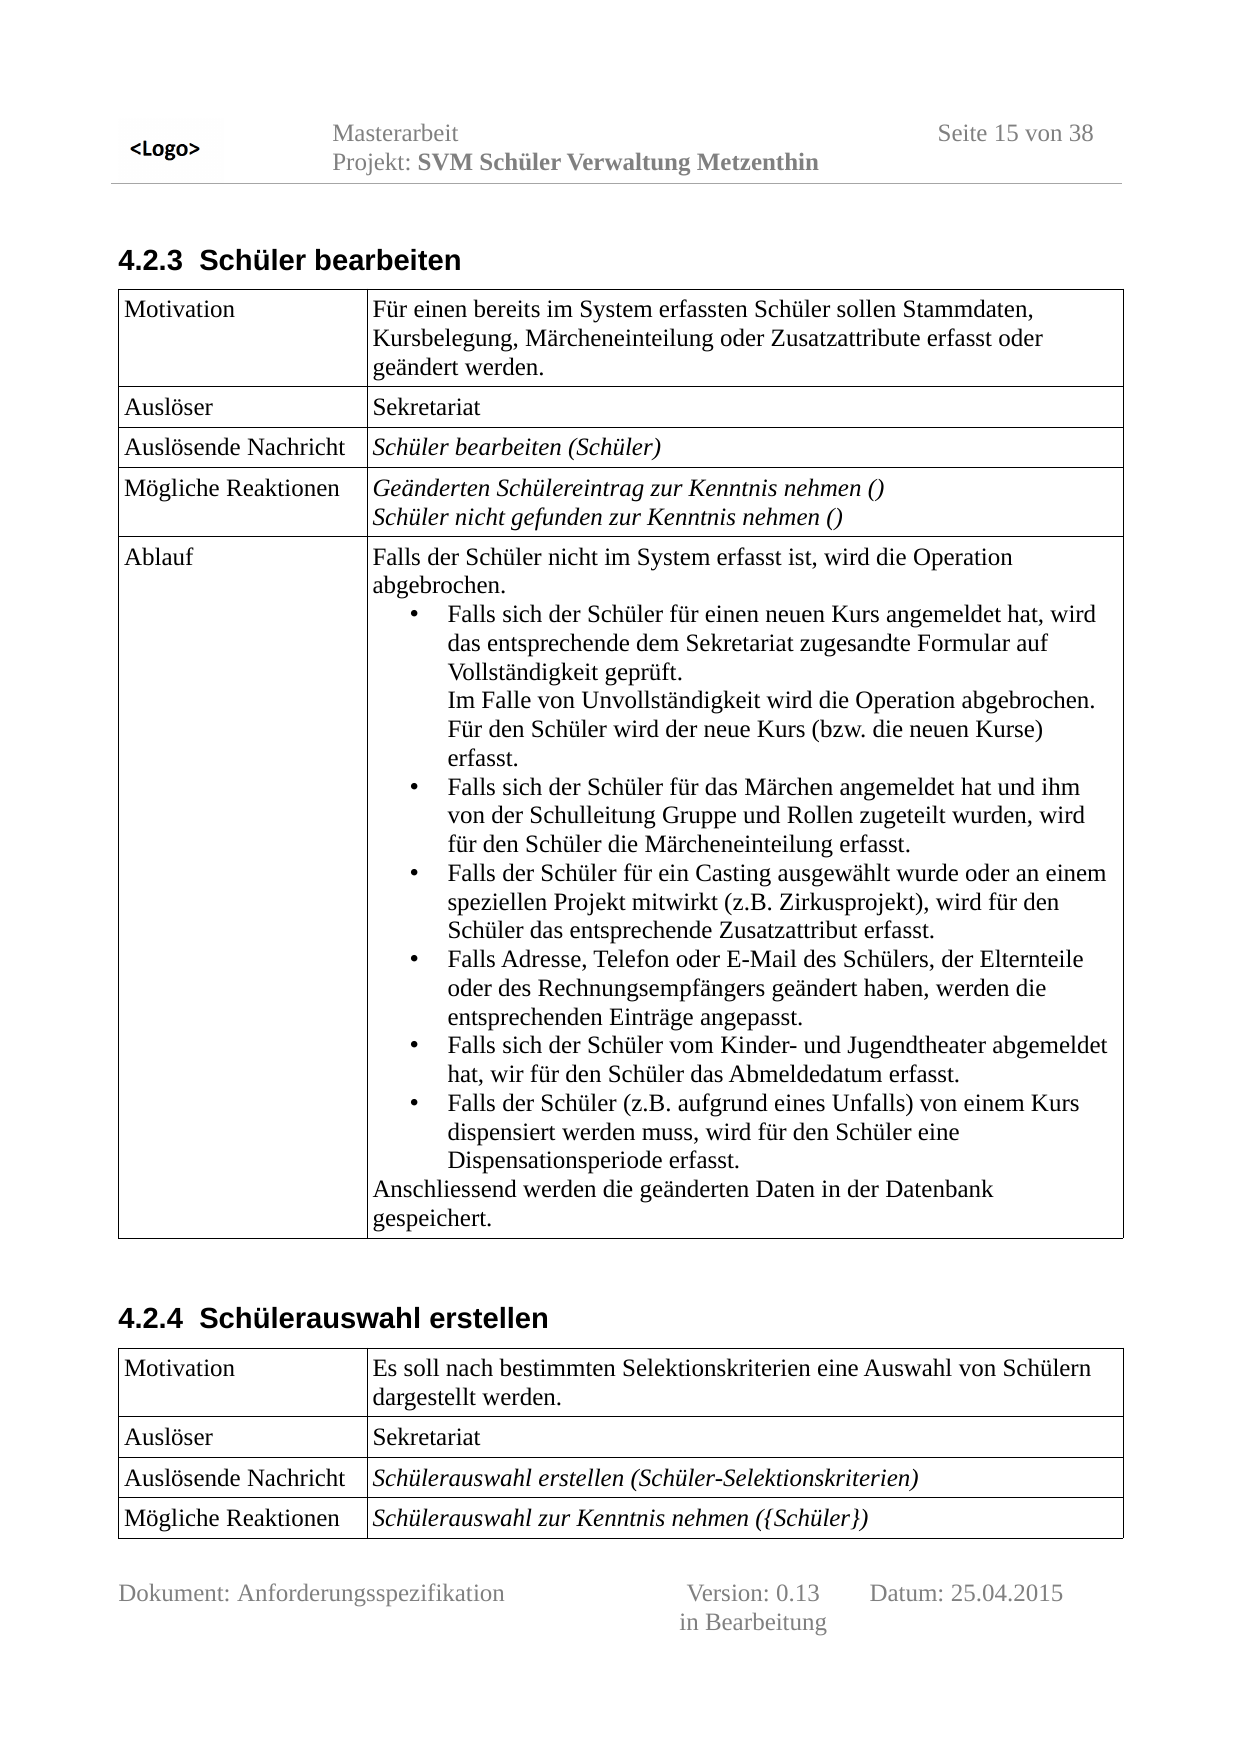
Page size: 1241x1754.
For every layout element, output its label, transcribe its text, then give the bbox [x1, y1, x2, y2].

table_cell Schüler bearbeiten (Schüler) [368, 428, 1123, 467]
table_header Motivation [119, 1349, 367, 1416]
table_cell Geänderten Schülereintrag zur Kenntnis nehmen () Schüler nicht gefunden zur Kenntnis nehmen () [368, 468, 1123, 536]
table_cell Schülerauswahl erstellen (Schüler-Selektionskriterien) [368, 1458, 1123, 1497]
picture [118, 118, 224, 183]
table_header Motivation [119, 290, 367, 386]
subtitle Schülerauswahl erstellen [118, 1301, 1122, 1335]
table_cell Mögliche Reaktionen [119, 1498, 367, 1537]
table_cell Falls der Schüler nicht im System erfasst ist, wird die Operation abgebrochen. Falls sich der Schüler für einen neuen Kurs angemeldet hat, wird das entsprechende dem Sekretariat zugesandte Formular auf Vollständigkeit geprüft. Im Falle von Unvollständigkeit wird die Operation abgebrochen. Für den Schüler wird der neue Kurs (bzw. die neuen Kurse) erfasst. Falls sich der Schüler für das Märchen angemeldet hat und ihm von der Schulleitung Gruppe und Rollen zugeteilt wurden, wird für den Schüler die Märcheneinteilung erfasst. Falls der Schüler für ein Casting ausgewählt wurde oder an einem speziellen Projekt mitwirkt (z.B. Zirkusprojekt), wird für den Schüler das entsprechende Zusatzattribut erfasst. Falls Adresse, Telefon oder E-Mail des Schülers, der Elternteile oder des Rechnungsempfängers geändert haben, werden die entsprechenden Einträge angepasst. Falls sich der Schüler vom Kinder- und Jugendtheater abgemeldet hat, wir für den Schüler das Abmeldedatum erfasst. Falls der Schüler (z.B. aufgrund eines Unfalls) von einem Kurs dispensiert werden muss, wird für den Schüler eine Dispensationsperiode erfasst. Anschliessend werden die geänderten Daten in der Datenbank gespeichert. [368, 537, 1123, 1238]
table_cell Auslöser [119, 387, 367, 427]
table_cell Sekretariat [368, 1417, 1123, 1457]
table_header Für einen bereits im System erfassten Schüler sollen Stammdaten, Kursbelegung, Märcheneinteilung oder Zusatzattribute erfasst oder geändert werden. [368, 290, 1123, 386]
table_cell Ablauf [119, 537, 367, 1238]
table_cell Auslösende Nachricht [119, 1458, 367, 1497]
table_cell Mögliche Reaktionen [119, 468, 367, 536]
subtitle Schüler bearbeiten [118, 242, 1122, 276]
table_header Es soll nach bestimmten Selektionskriterien eine Auswahl von Schülern dargestellt werden. [368, 1349, 1123, 1416]
table_cell Sekretariat [368, 387, 1123, 427]
table_cell Auslöser [119, 1417, 367, 1457]
table_cell Auslösende Nachricht [119, 428, 367, 467]
table_cell Schülerauswahl zur Kenntnis nehmen ({Schüler}) [368, 1498, 1123, 1537]
